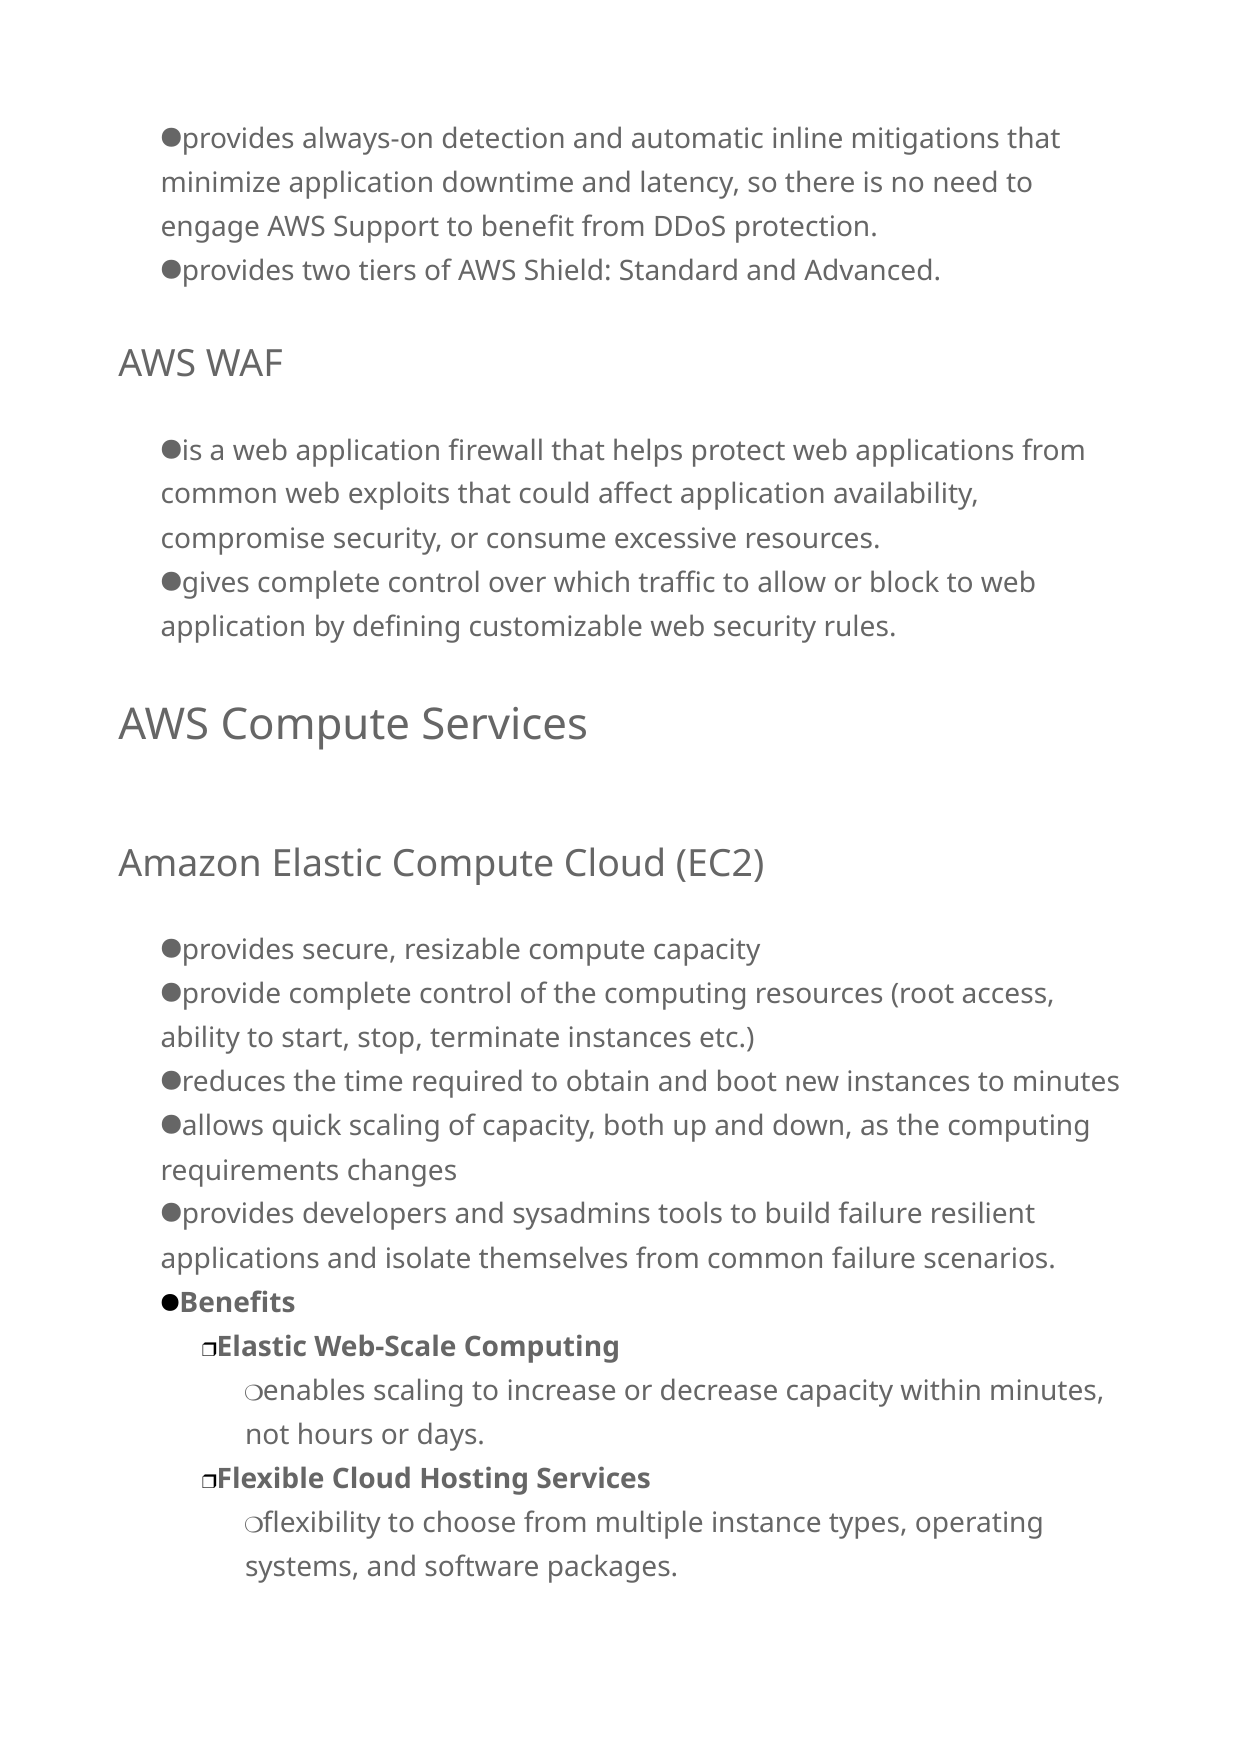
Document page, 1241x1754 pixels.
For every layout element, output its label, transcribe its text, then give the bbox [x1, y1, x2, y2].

list provides developers and sysadmins tools to build failure resilient applications and isolate themselves from common failure scenarios. [118, 1194, 1122, 1276]
list Benefits [118, 1282, 1122, 1320]
list flexibility to choose from multiple instance types, operating systems, and software packages. [118, 1502, 1122, 1585]
list allows quick scaling of capacity, both up and down, as the computing requirements changes [118, 1106, 1122, 1188]
subtitle Amazon Elastic Compute Cloud (EC2) [118, 836, 1122, 887]
list Elastic Web-Scale Computing [118, 1326, 1122, 1364]
subtitle AWS WAF [118, 337, 1122, 388]
subtitle AWS Compute Services [118, 692, 1122, 752]
list reduces the time required to obtain and boot new instances to minutes [118, 1062, 1122, 1100]
list enables scaling to increase or decrease capacity within minutes, not hours or days. [118, 1370, 1122, 1452]
list provides secure, resizable compute capacity [118, 929, 1122, 968]
list gives complete control over which traffic to allow or block to web application by defining customizable web security rules. [118, 562, 1122, 644]
list is a web application firewall that helps protect web applications from common web exploits that could affect application availability, compromise security, or consume excessive resources. [118, 430, 1122, 556]
list provides two tiers of AWS Shield: Standard and Advanced. [118, 250, 1122, 289]
list Flexible Cloud Hosting Services [118, 1458, 1122, 1497]
list provide complete control of the computing resources (root access, ability to start, stop, terminate instances etc.) [118, 973, 1122, 1056]
list provides always-on detection and automatic inline mitigations that minimize application downtime and latency, so there is no need to engage AWS Support to benefit from DDoS protection. [118, 118, 1122, 244]
